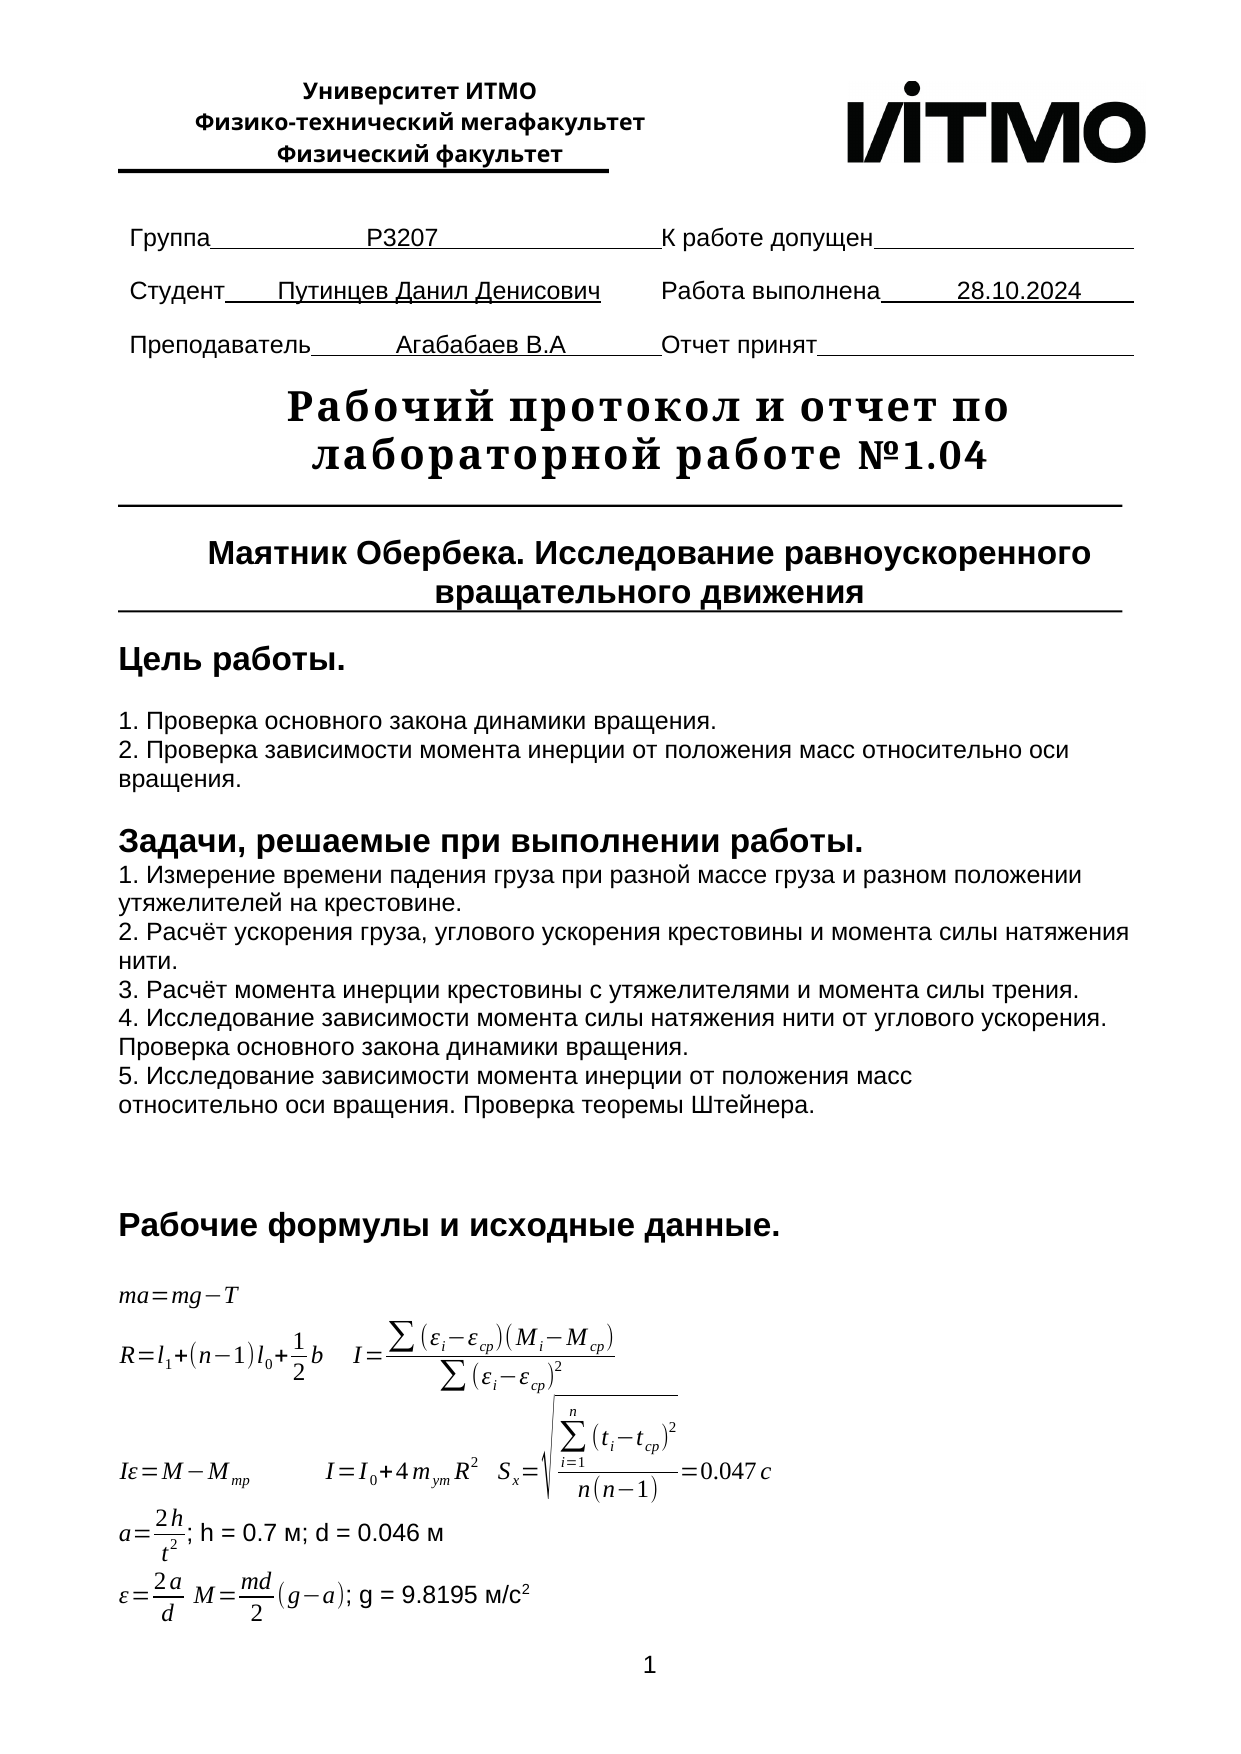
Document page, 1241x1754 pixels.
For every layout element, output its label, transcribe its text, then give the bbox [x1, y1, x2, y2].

text 1. Проверка основного закона динамики вращения. [118, 706, 1181, 735]
text 2. Расчёт ускорения груза, углового ускорения крестовины и момента силы натяжения нити. [118, 917, 1181, 975]
text ; g = 9.8195 м/c2 [118, 1567, 1181, 1627]
table_cell Студент Путинцев Данил Денисович [118, 251, 649, 305]
table_cell Работа выполнена 28.10.2024 [650, 251, 1181, 305]
text ; h = 0.7 м; d = 0.046 м [118, 1504, 1181, 1567]
text 2. Проверка зависимости момента инерции от положения масс относительно оси вращения. [118, 735, 1181, 792]
table_header Группа P3207 [118, 198, 649, 251]
picture [847, 81, 1146, 163]
table_header К работе допущен [650, 198, 1181, 251]
table_cell Преподаватель Агабабаев В.А [118, 305, 649, 359]
text 4. Исследование зависимости момента силы натяжения нити от углового ускорения. Проверка основного закона динамики вращения. [118, 1003, 1181, 1061]
text 5. Исследование зависимости момента инерции от положения масс [118, 1061, 1181, 1090]
text Рабочий протокол и отчет по лабораторной работе №1.04 [118, 384, 1181, 480]
text относительно оси вращения. Проверка теоремы Штейнера. [118, 1090, 1181, 1118]
text 1. Измерение времени падения груза при разной массе груза и разном положении утяжелителей на крестовине. [118, 860, 1181, 917]
text Рабочие формулы и исходные данные. [118, 1205, 1181, 1243]
text Задачи, решаемые при выполнении работы. [118, 821, 1181, 860]
text Маятник Обербека. Исследование равноускоренного вращательного движения [118, 533, 1181, 610]
table_cell Отчет принят [650, 305, 1181, 359]
text Цель работы. [118, 639, 1181, 677]
text 3. Расчёт момента инерции крестовины с утяжелителями и момента силы трения. [118, 975, 1181, 1003]
